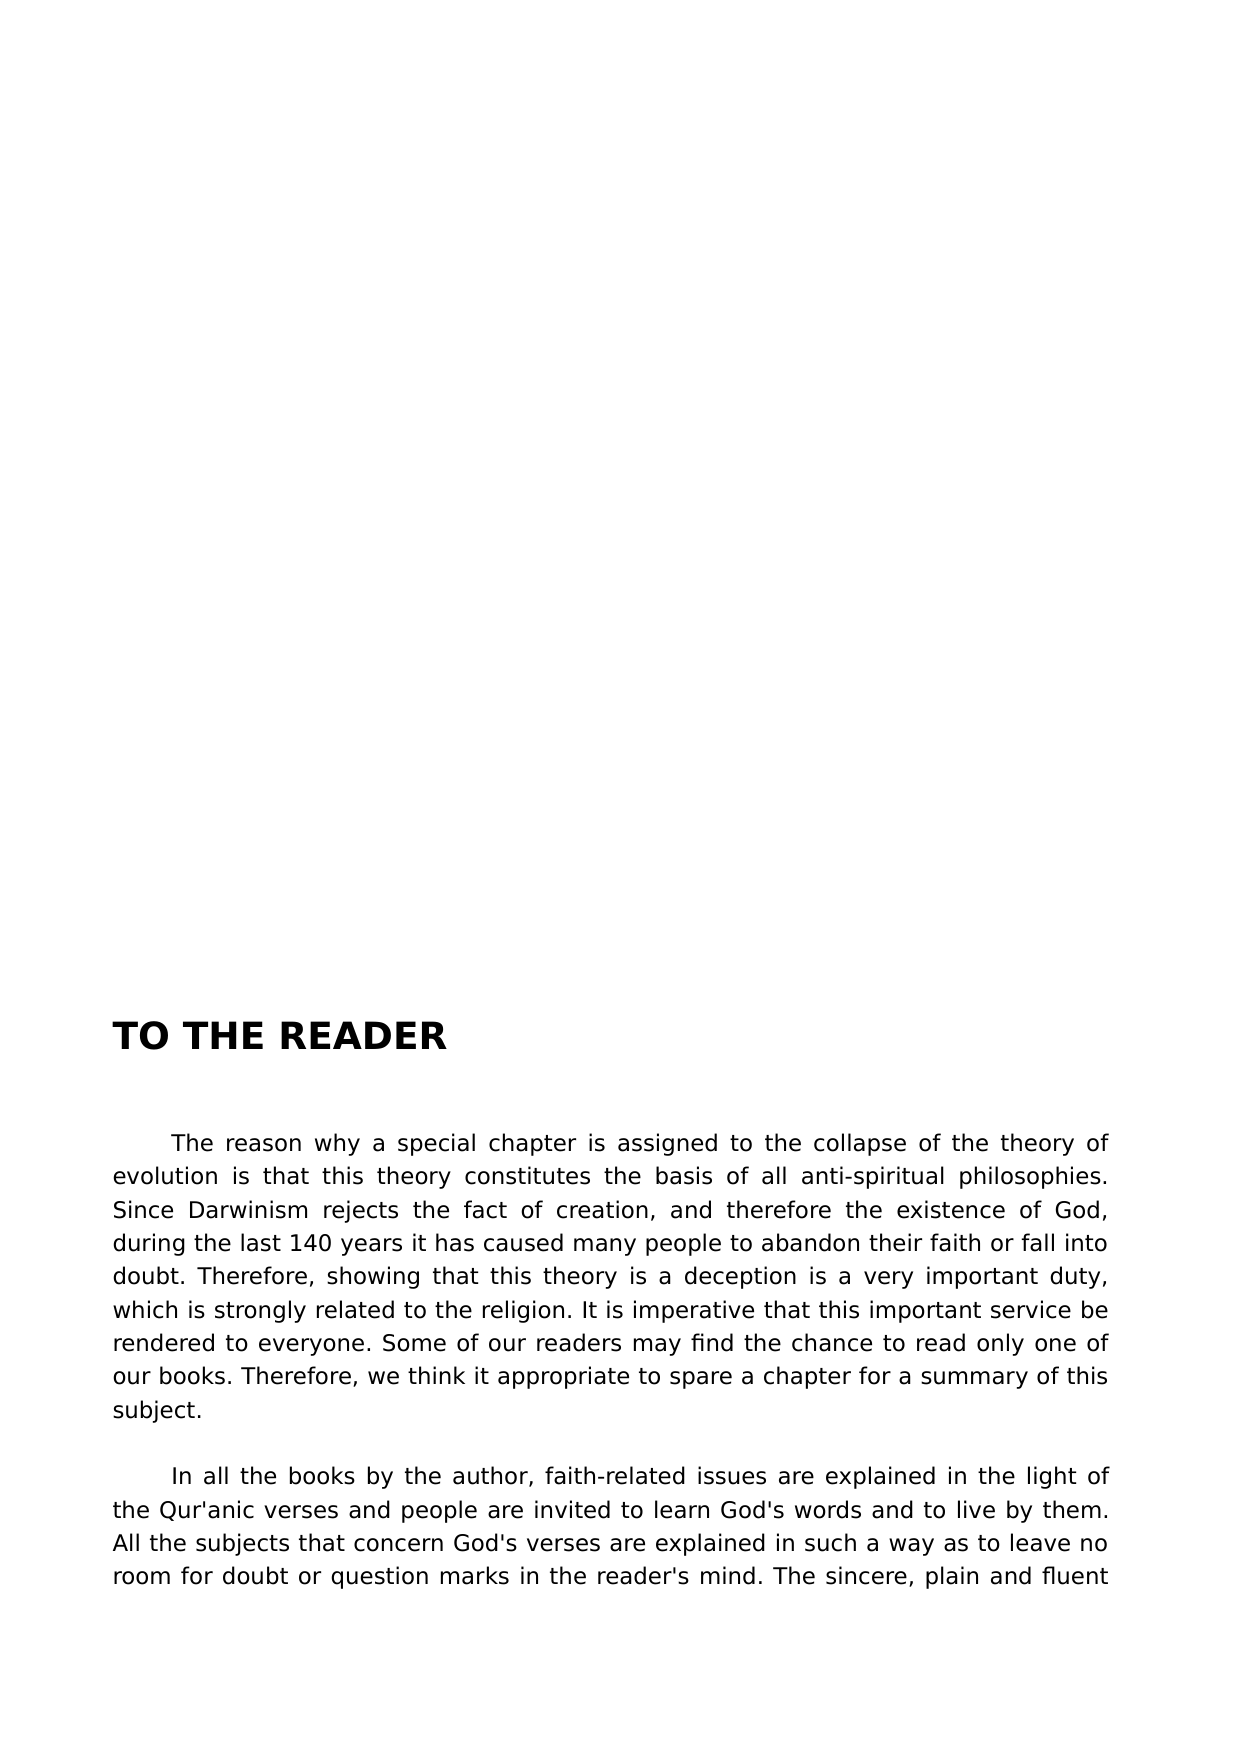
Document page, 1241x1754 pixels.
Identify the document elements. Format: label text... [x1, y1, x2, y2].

text To The Reader [112, 1014, 1110, 1058]
text The reason why a special chapter is assigned to the collapse of the theory of evolution is that this theory constitutes the basis of all anti-spiritual philosophies. Since Darwinism rejects the fact of creation, and therefore the existence of God, during the last 140 years it has caused many people to abandon their faith or fall into doubt. Therefore, showing that this theory is a deception is a very important duty, which is strongly related to the religion. It is imperative that this important service be rendered to everyone. Some of our readers may find the chance to read only one of our books. Therefore, we think it appropriate to spare a chapter for a summary of this subject. [112, 1125, 1110, 1425]
text In all the books by the author, faith-related issues are explained in the light of the Qur'anic verses and people are invited to learn God's words and to live by them. All the subjects that concern God's verses are explained in such a way as to leave no room for doubt or question marks in the reader's mind. The sincere, plain and fluent [112, 1458, 1110, 1591]
